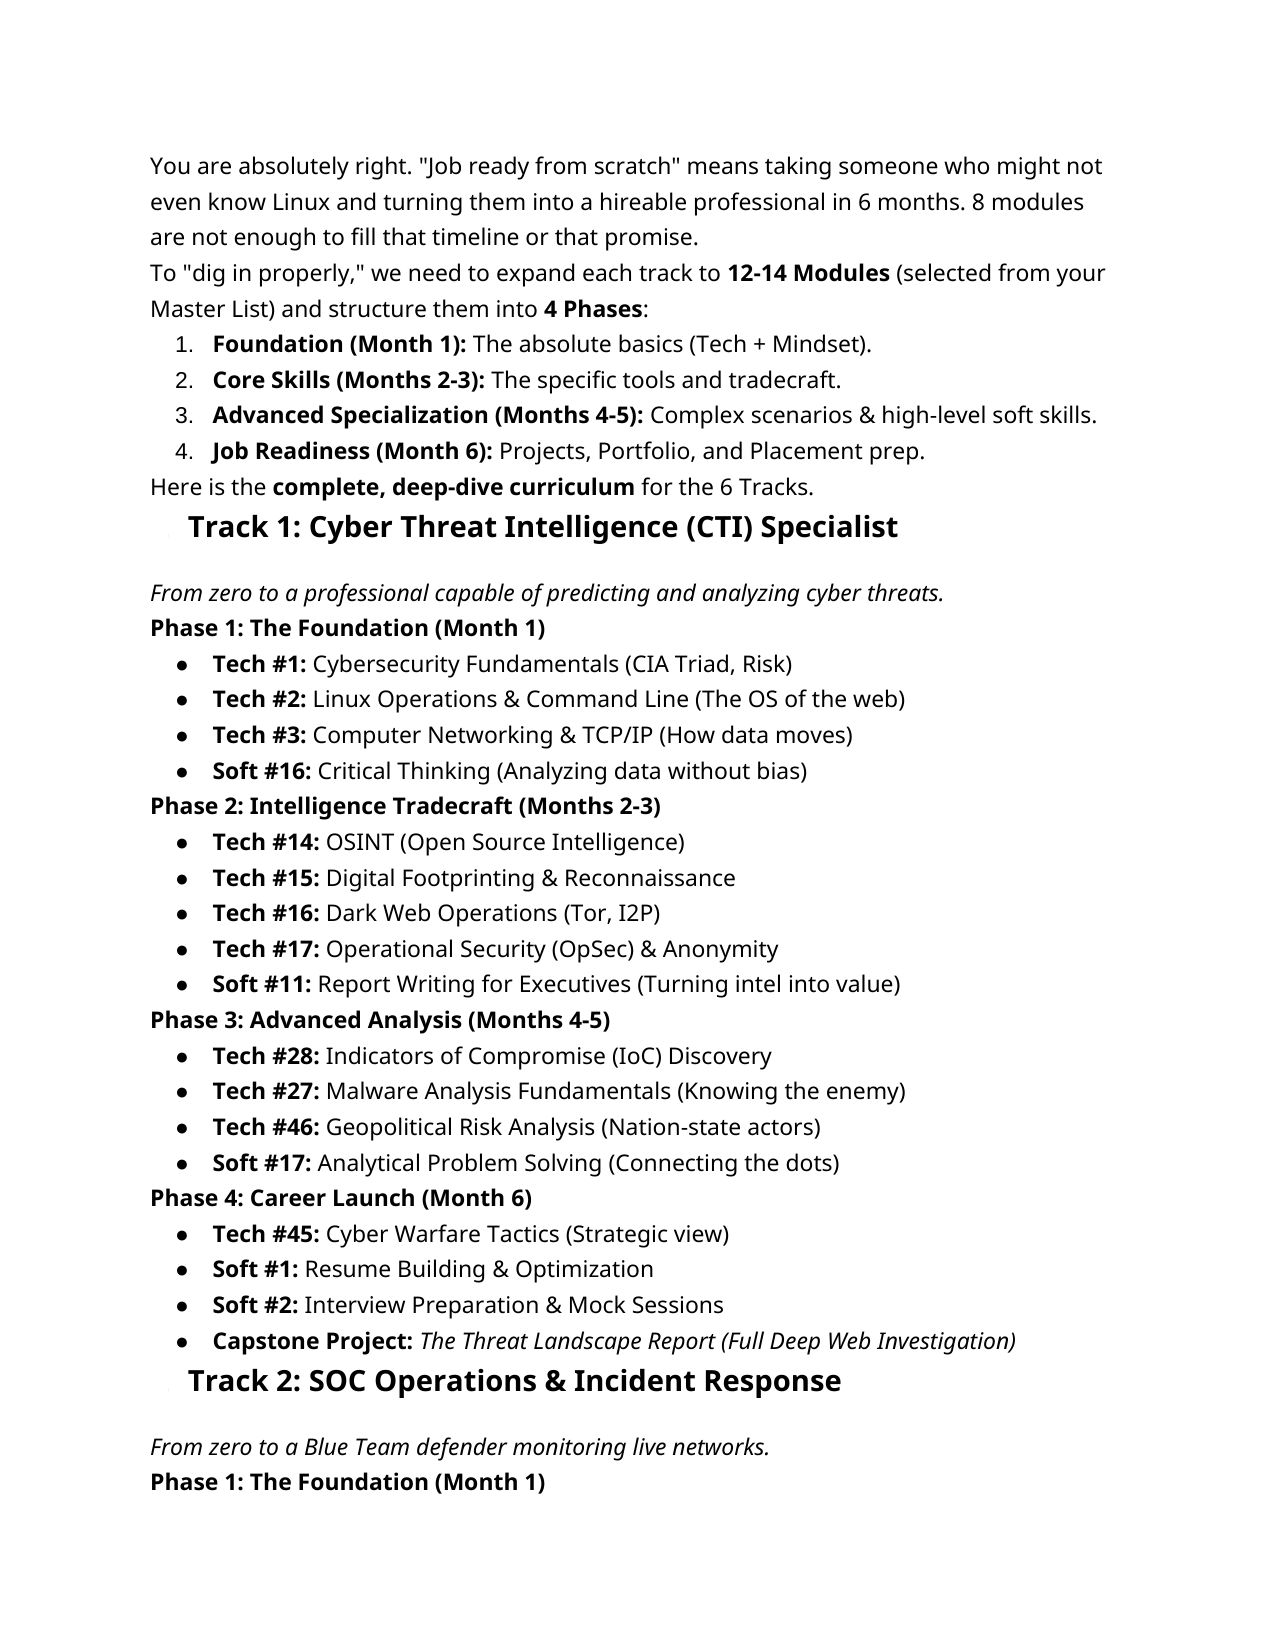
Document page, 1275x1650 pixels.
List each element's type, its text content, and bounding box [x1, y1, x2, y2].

text To "dig in properly," we need to expand each track to 12-14 Modules (selected from your Master List) and structure them into 4 Phases: [150, 257, 1125, 324]
text Phase 1: The Foundation (Month 1) [150, 1466, 1125, 1497]
text From zero to a professional capable of predicting and analyzing cyber threats. [150, 576, 1125, 608]
list Tech #2: Linux Operations & Command Line (The OS of the web) [175, 683, 1125, 714]
list Job Readiness (Month 6): Projects, Portfolio, and Placement prep. [175, 435, 1125, 466]
list Tech #3: Computer Networking & TCP/IP (How data moves) [175, 719, 1125, 750]
list Tech #28: Indicators of Compromise (IoC) Discovery [175, 1039, 1125, 1071]
list Capstone Project: The Threat Landscape Report (Full Deep Web Investigation) [175, 1324, 1125, 1356]
list Core Skills (Months 2-3): The specific tools and tradecraft. [175, 364, 1125, 395]
list Soft #16: Critical Thinking (Analyzing data without bias) [175, 754, 1125, 786]
list Soft #17: Analytical Problem Solving (Connecting the dots) [175, 1146, 1125, 1178]
list Soft #2: Interview Preparation & Mock Sessions [175, 1289, 1125, 1320]
text Phase 4: Career Launch (Month 6) [150, 1182, 1125, 1213]
list Advanced Specialization (Months 4-5): Complex scenarios & high-level soft skills. [175, 399, 1125, 431]
list Tech #15: Digital Footprinting & Reconnaissance [175, 861, 1125, 893]
list Soft #1: Resume Building & Optimization [175, 1253, 1125, 1284]
text You are absolutely right. "Job ready from scratch" means taking someone who might not even know Linux and turning them into a hireable professional in 6 months. 8 modules are not enough to fill that timeline or that promise. [150, 150, 1125, 252]
list Tech #16: Dark Web Operations (Tor, I2P) [175, 897, 1125, 928]
subtitle Track 1: Cyber Threat Intelligence (CTI) Specialist [150, 506, 1125, 546]
list Tech #45: Cyber Warfare Tactics (Strategic view) [175, 1218, 1125, 1249]
text Here is the complete, deep-dive curriculum for the 6 Tracks. [150, 471, 1125, 502]
text Phase 3: Advanced Analysis (Months 4-5) [150, 1004, 1125, 1035]
list Tech #1: Cybersecurity Fundamentals (CIA Triad, Risk) [175, 648, 1125, 679]
subtitle Track 2: SOC Operations & Incident Response [150, 1360, 1125, 1400]
list Tech #17: Operational Security (OpSec) & Anonymity [175, 933, 1125, 964]
list Tech #46: Geopolitical Risk Analysis (Nation-state actors) [175, 1111, 1125, 1142]
list Tech #14: OSINT (Open Source Intelligence) [175, 826, 1125, 857]
list Foundation (Month 1): The absolute basics (Tech + Mindset). [175, 328, 1125, 359]
list Soft #11: Report Writing for Executives (Turning intel into value) [175, 968, 1125, 999]
text Phase 2: Intelligence Tradecraft (Months 2-3) [150, 790, 1125, 821]
list Tech #27: Malware Analysis Fundamentals (Knowing the enemy) [175, 1075, 1125, 1106]
text From zero to a Blue Team defender monitoring live networks. [150, 1430, 1125, 1462]
text Phase 1: The Foundation (Month 1) [150, 612, 1125, 643]
